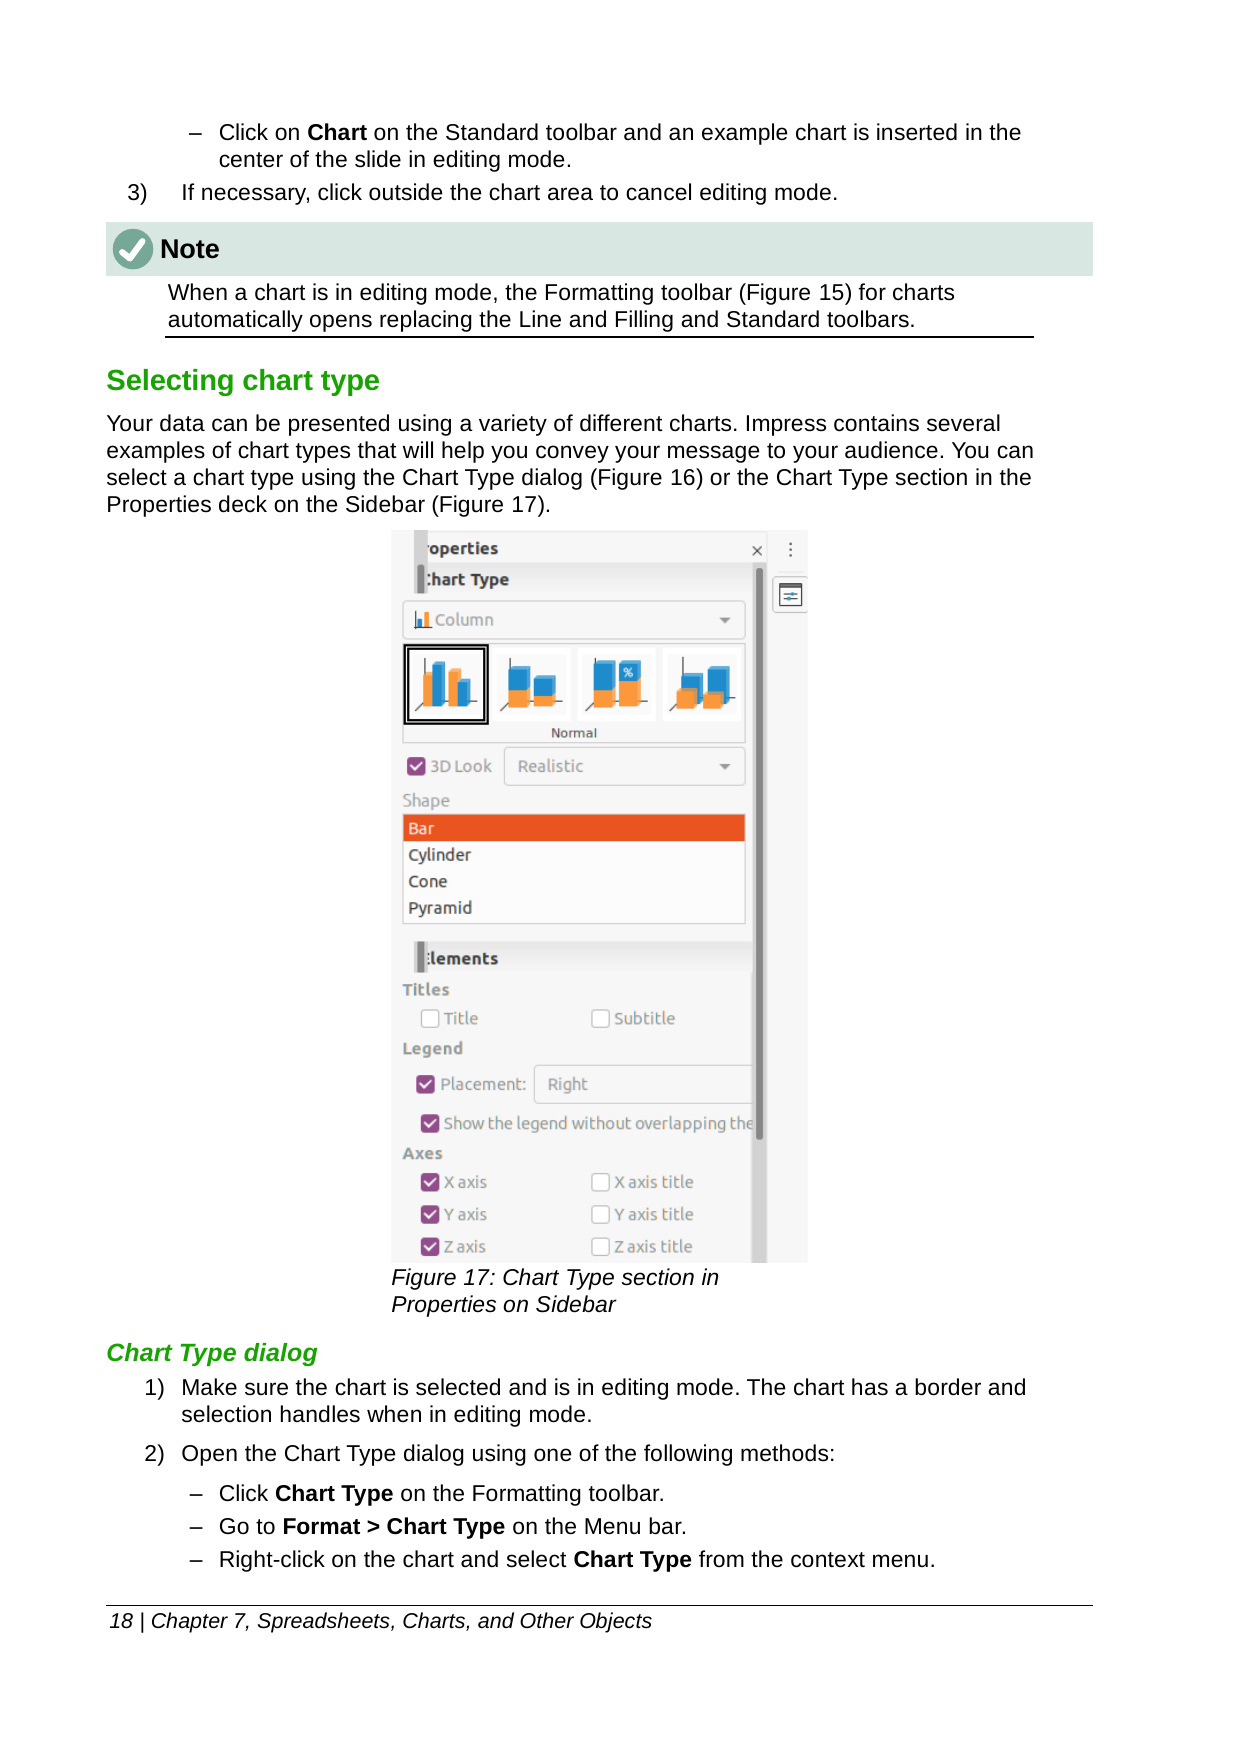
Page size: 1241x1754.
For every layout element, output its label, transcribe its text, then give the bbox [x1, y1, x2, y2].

list Right-click on the chart and select Chart Type from the context menu. [189, 1546, 1093, 1573]
list Click on Chart on the Standard toolbar and an example chart is inserted in the center of the slide in editing mode. [189, 118, 1093, 172]
list Make sure the chart is selected and is in editing mode. The chart has a border and selection handles when in editing mode. [164, 1373, 1093, 1427]
text Figure 17: Chart Type section in Properties on Sidebar [391, 1263, 808, 1317]
text When a chart is in editing mode, the Formatting toolbar (Figure 15) for charts automatically opens replacing the Line and Filling and Standard toolbars. [164, 276, 1034, 338]
list If necessary, click outside the chart area to cancel editing mode. [148, 178, 1093, 206]
subtitle Note [106, 222, 1093, 276]
text Your data can be presented using a variety of different charts. Impress contains several examples of chart types that will help you convey your message to your audience. You can select a chart type using the Chart Type dialog (Figure 16) or the Chart Type section in the Properties deck on the Sidebar (Figure 17). [106, 409, 1093, 517]
picture [391, 530, 808, 1263]
subtitle Chart Type dialog [106, 1338, 1093, 1367]
list Go to Format > Chart Type on the Menu bar. [189, 1512, 1093, 1539]
list Open the Chart Type dialog using one of the following methods: [164, 1439, 1093, 1467]
subtitle Selecting chart type [106, 363, 1093, 397]
list Click Chart Type on the Formatting toolbar. [189, 1479, 1093, 1506]
